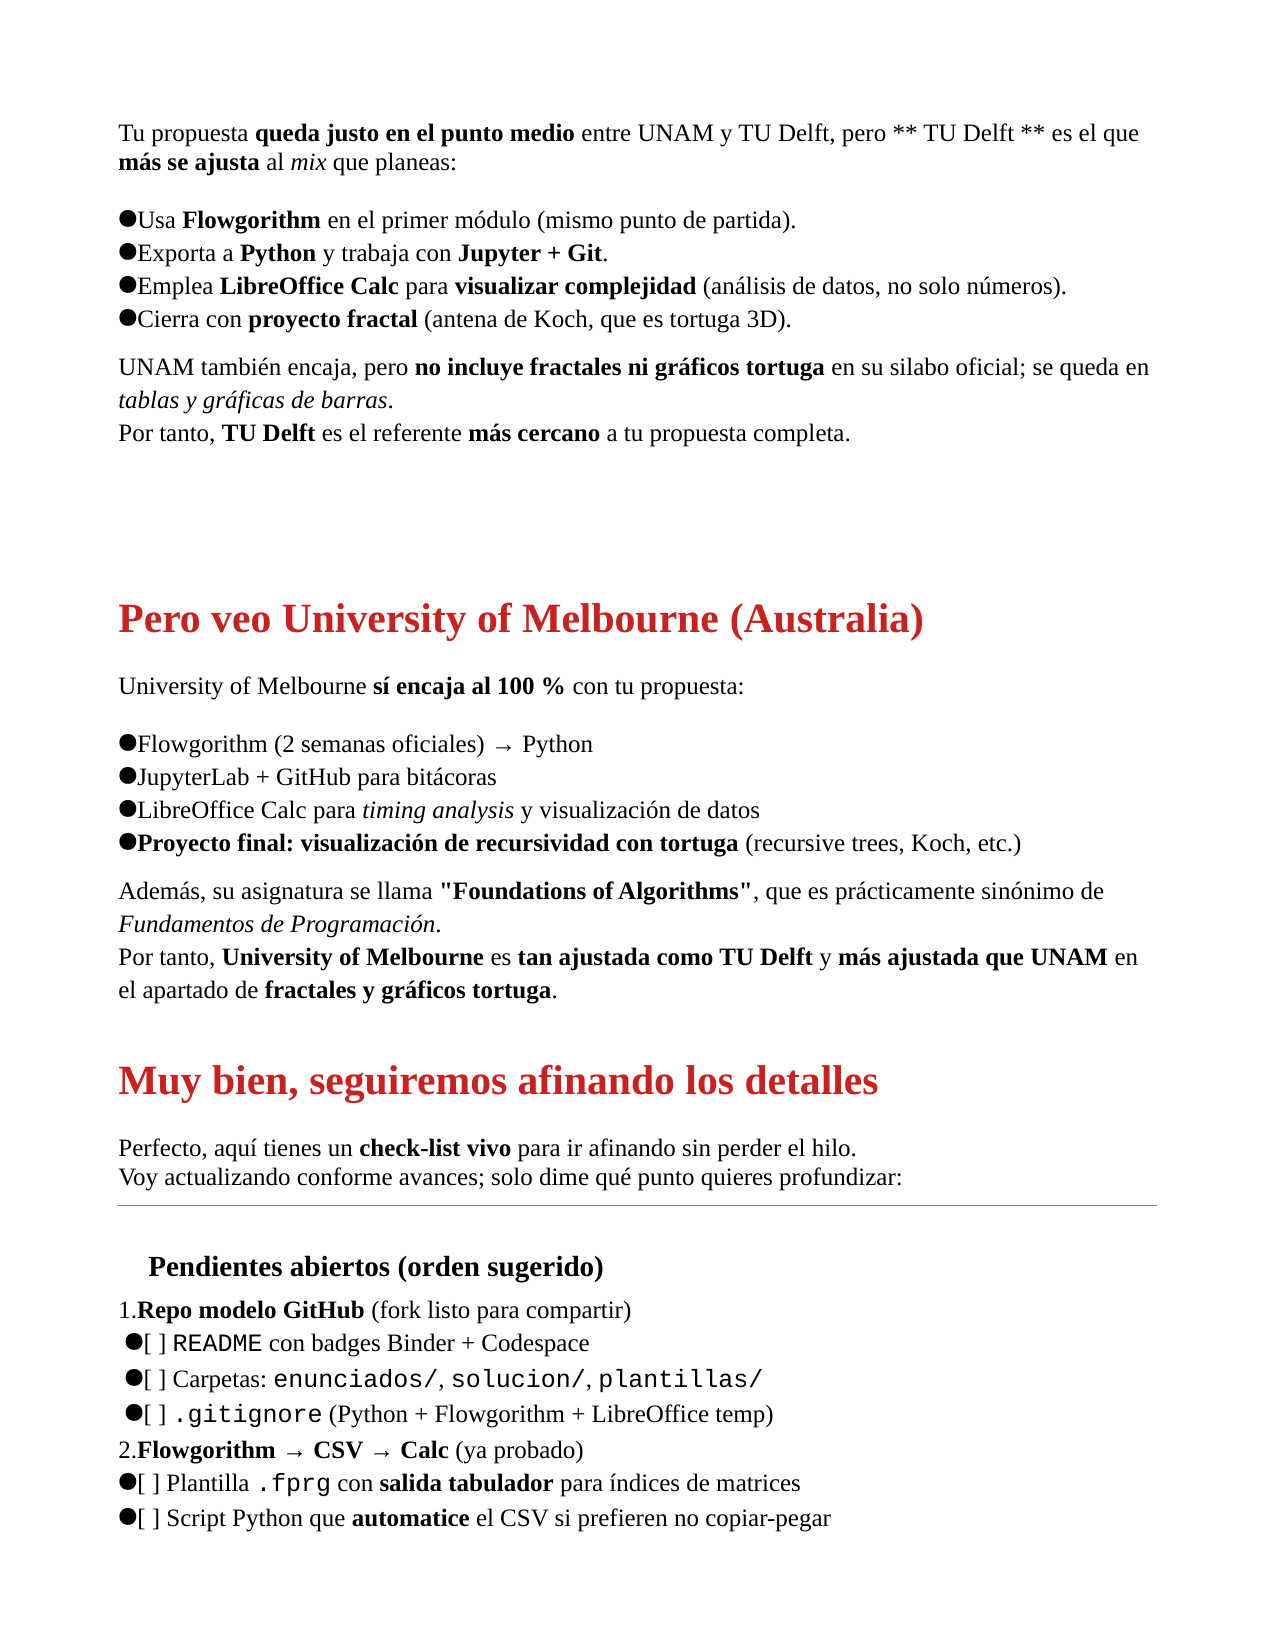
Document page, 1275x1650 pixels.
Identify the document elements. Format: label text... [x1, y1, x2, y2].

list Usa Flowgorithm en el primer módulo (mismo punto de partida). [118, 205, 1157, 234]
text UNAM también encaja, pero no incluye fractales ni gráficos tortuga en su silabo oficial; se queda en tablas y gráficas de barras. [118, 352, 1157, 413]
text Perfecto, aquí tienes un check-list vivo para ir afinando sin perder el hilo. Voy actualizando conforme avances; solo dime qué punto quieres profundizar: [118, 1133, 1157, 1191]
list Cierra con proyecto fractal (antena de Koch, que es tortuga 3D). [118, 304, 1157, 333]
text Además, su asignatura se llama "Foundations of Algorithms", que es prácticamente sinónimo de Fundamentos de Programación. [118, 876, 1157, 938]
text Por tanto, University of Melbourne es tan ajustada como TU Delft y más ajustada que UNAM en el apartado de fractales y gráficos tortuga. [118, 942, 1157, 1004]
list Emplea LibreOffice Calc para visualizar complejidad (análisis de datos, no solo números). [118, 271, 1157, 300]
list Exporta a Python y trabaja con Jupyter + Git. [118, 238, 1157, 267]
list [ ] Carpetas: enunciados/, solucion/, plantillas/ [124, 1364, 1151, 1395]
list [ ] .gitignore (Python + Flowgorithm + LibreOffice temp) [124, 1399, 1151, 1430]
text Pero veo University of Melbourne (Australia) [118, 594, 1157, 642]
list Repo modelo GitHub (fork listo para compartir) [118, 1295, 1157, 1324]
list Proyecto final: visualización de recursividad con tortuga (recursive trees, Koch, etc.) [118, 828, 1157, 857]
text Tu propuesta queda justo en el punto medio entre UNAM y TU Delft, pero ** TU Delft ** es el que más se ajusta al mix que planeas: [118, 118, 1157, 176]
list LibreOffice Calc para timing analysis y visualización de datos [118, 795, 1157, 824]
subtitle ✅ Pendientes abiertos (orden sugerido) [118, 1249, 1157, 1283]
list Flowgorithm → CSV → Calc (ya probado) [118, 1435, 1157, 1463]
text Muy bien, seguiremos afinando los detalles [118, 1056, 1157, 1103]
list [ ] Plantilla .fprg con salida tabulador para índices de matrices [118, 1468, 1157, 1498]
list [ ] README con badges Binder + Codespace [124, 1328, 1151, 1359]
text University of Melbourne sí encaja al 100 % con tu propuesta: [118, 671, 1157, 700]
text Por tanto, TU Delft es el referente más cercano a tu propuesta completa. [118, 418, 1157, 447]
list JupyterLab + GitHub para bitácoras [118, 762, 1157, 791]
list Flowgorithm (2 semanas oficiales) → Python [118, 729, 1157, 758]
list [ ] Script Python que automatice el CSV si prefieren no copiar-pegar [118, 1503, 1157, 1532]
